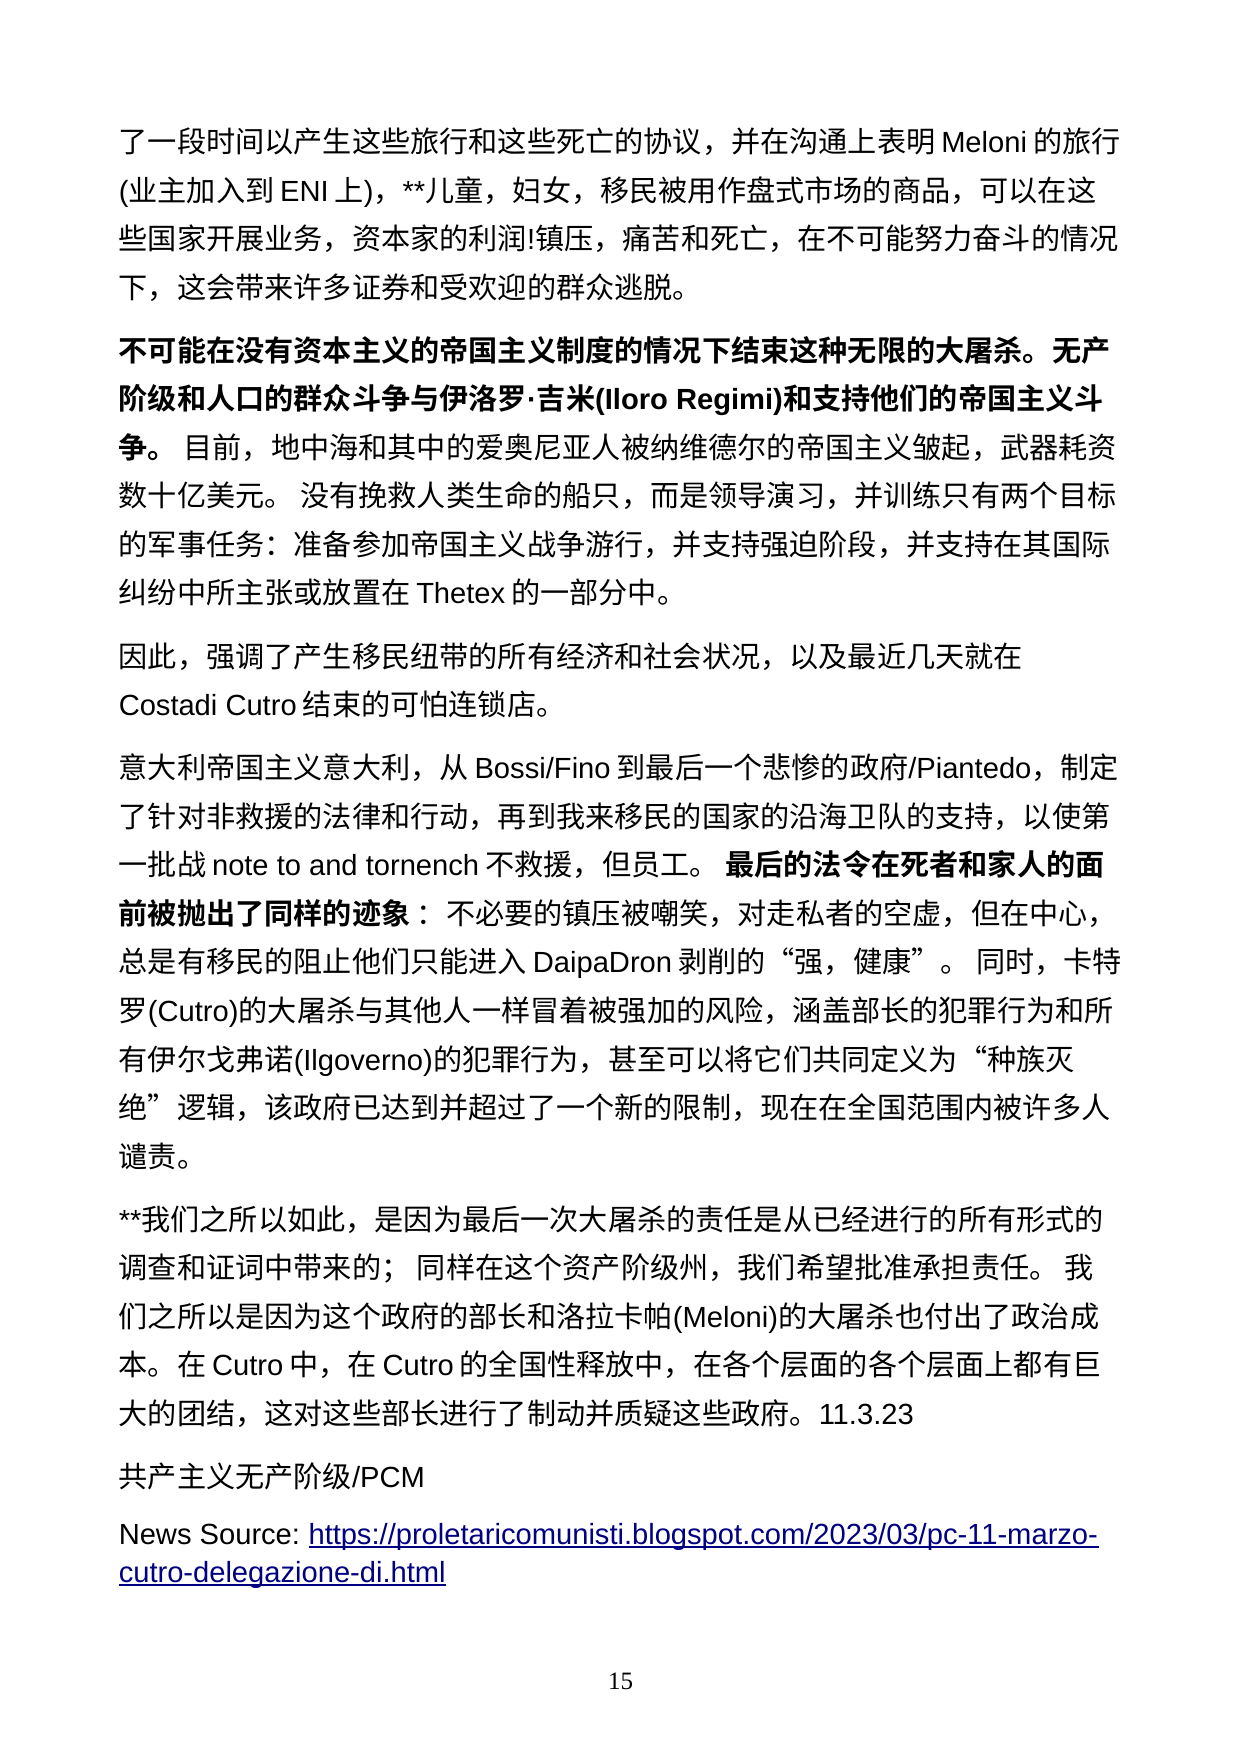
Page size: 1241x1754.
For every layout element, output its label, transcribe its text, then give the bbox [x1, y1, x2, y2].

text 共产主义无产阶级/PCM [118, 1453, 1122, 1496]
text 意大利帝国主义意大利，从Bossi/Fino到最后一个悲惨的政府/Piantedo，制定了针对非救援的法律和行动，再到我来移民的国家的沿海卫队的支持，以使第一批战note to and tornench不救援，但员工。 最后的法令在死者和家人的面前被抛出了同样的迹象 ：不必要的镇压被嘲笑，对走私者的空虚，但在中心，总是有移民的阻止他们只能进入DaipaDron剥削的“强，健康”。 同时，卡特罗(Cutro)的大屠杀与其他人一样冒着被强加的风险，涵盖部长的犯罪行为和所有伊尔戈弗诺(Ilgoverno)的犯罪行为，甚至可以将它们共同定义为“种族灭绝”逻辑，该政府已达到并超过了一个新的限制，现在在全国范围内被许多人谴责。 [118, 745, 1122, 1175]
text 因此，强调了产生移民纽带的所有经济和社会状况，以及最近几天就在Costadi Cutro结束的可怕连锁店。 [118, 633, 1122, 724]
text **我们之所以如此，是因为最后一次大屠杀的责任是从已经进行的所有形式的调查和证词中带来的； 同样在这个资产阶级州，我们希望批准承担责任。 我们之所以是因为这个政府的部长和洛拉卡帕(Meloni)的大屠杀也付出了政治成本。在Cutro中，在Cutro的全国性释放中，在各个层面的各个层面上都有巨大的团结，这对这些部长进行了制动并质疑这些政府。11.3.23 [118, 1196, 1122, 1433]
text News Source: https://proletaricomunisti.blogspot.com/2023/03/pc-11-marzo-cutro-delegazione-di.html [118, 1517, 1122, 1589]
text 不可能在没有资本主义的帝国主义制度的情况下结束这种无限的大屠杀。无产阶级和人口的群众斗争与伊洛罗·吉米(Iloro Regimi)和支持他们的帝国主义斗争。 目前，地中海和其中的爱奥尼亚人被纳维德尔的帝国主义皱起，武器耗资数十亿美元。 没有挽救人类生命的船只，而是领导演习，并训练只有两个目标的军事任务：准备参加帝国主义战争游行，并支持强迫阶段，并支持在其国际纠纷中所主张或放置在Thetex的一部分中。 [118, 327, 1122, 612]
text 了一段时间以产生这些旅行和这些死亡的协议，并在沟通上表明Meloni的旅行(业主加入到ENI上)，**儿童，妇女，移民被用作盘式市场的商品，可以在这些国家开展业务，资本家的利润!镇压，痛苦和死亡，在不可能努力奋斗的情况下，这会带来许多证券和受欢迎的群众逃脱。 [118, 118, 1122, 306]
